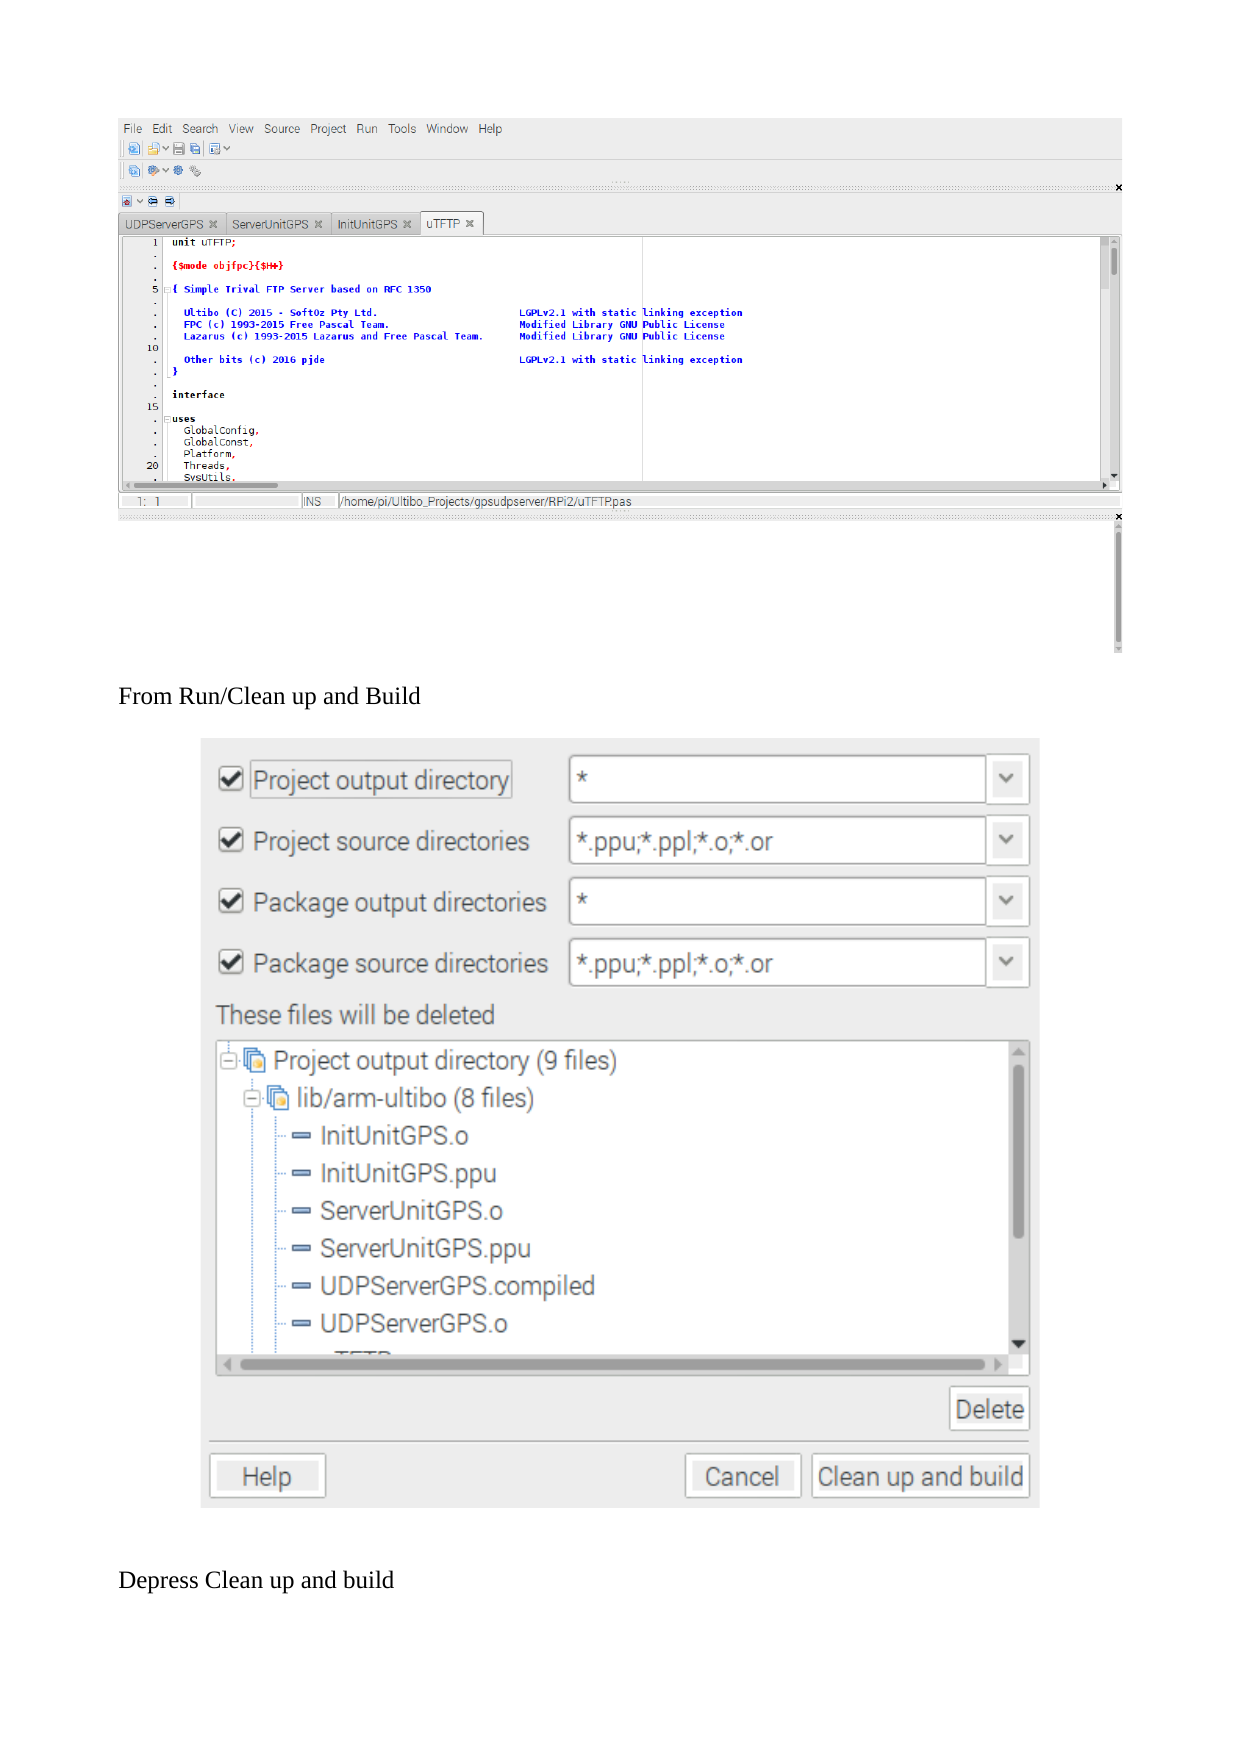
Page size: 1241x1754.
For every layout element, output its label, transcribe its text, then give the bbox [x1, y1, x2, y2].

picture [200, 738, 1040, 1508]
text Depress Clean up and build [118, 1565, 1122, 1594]
picture [118, 118, 1123, 653]
text From Run/Clean up and Build [118, 681, 1122, 710]
